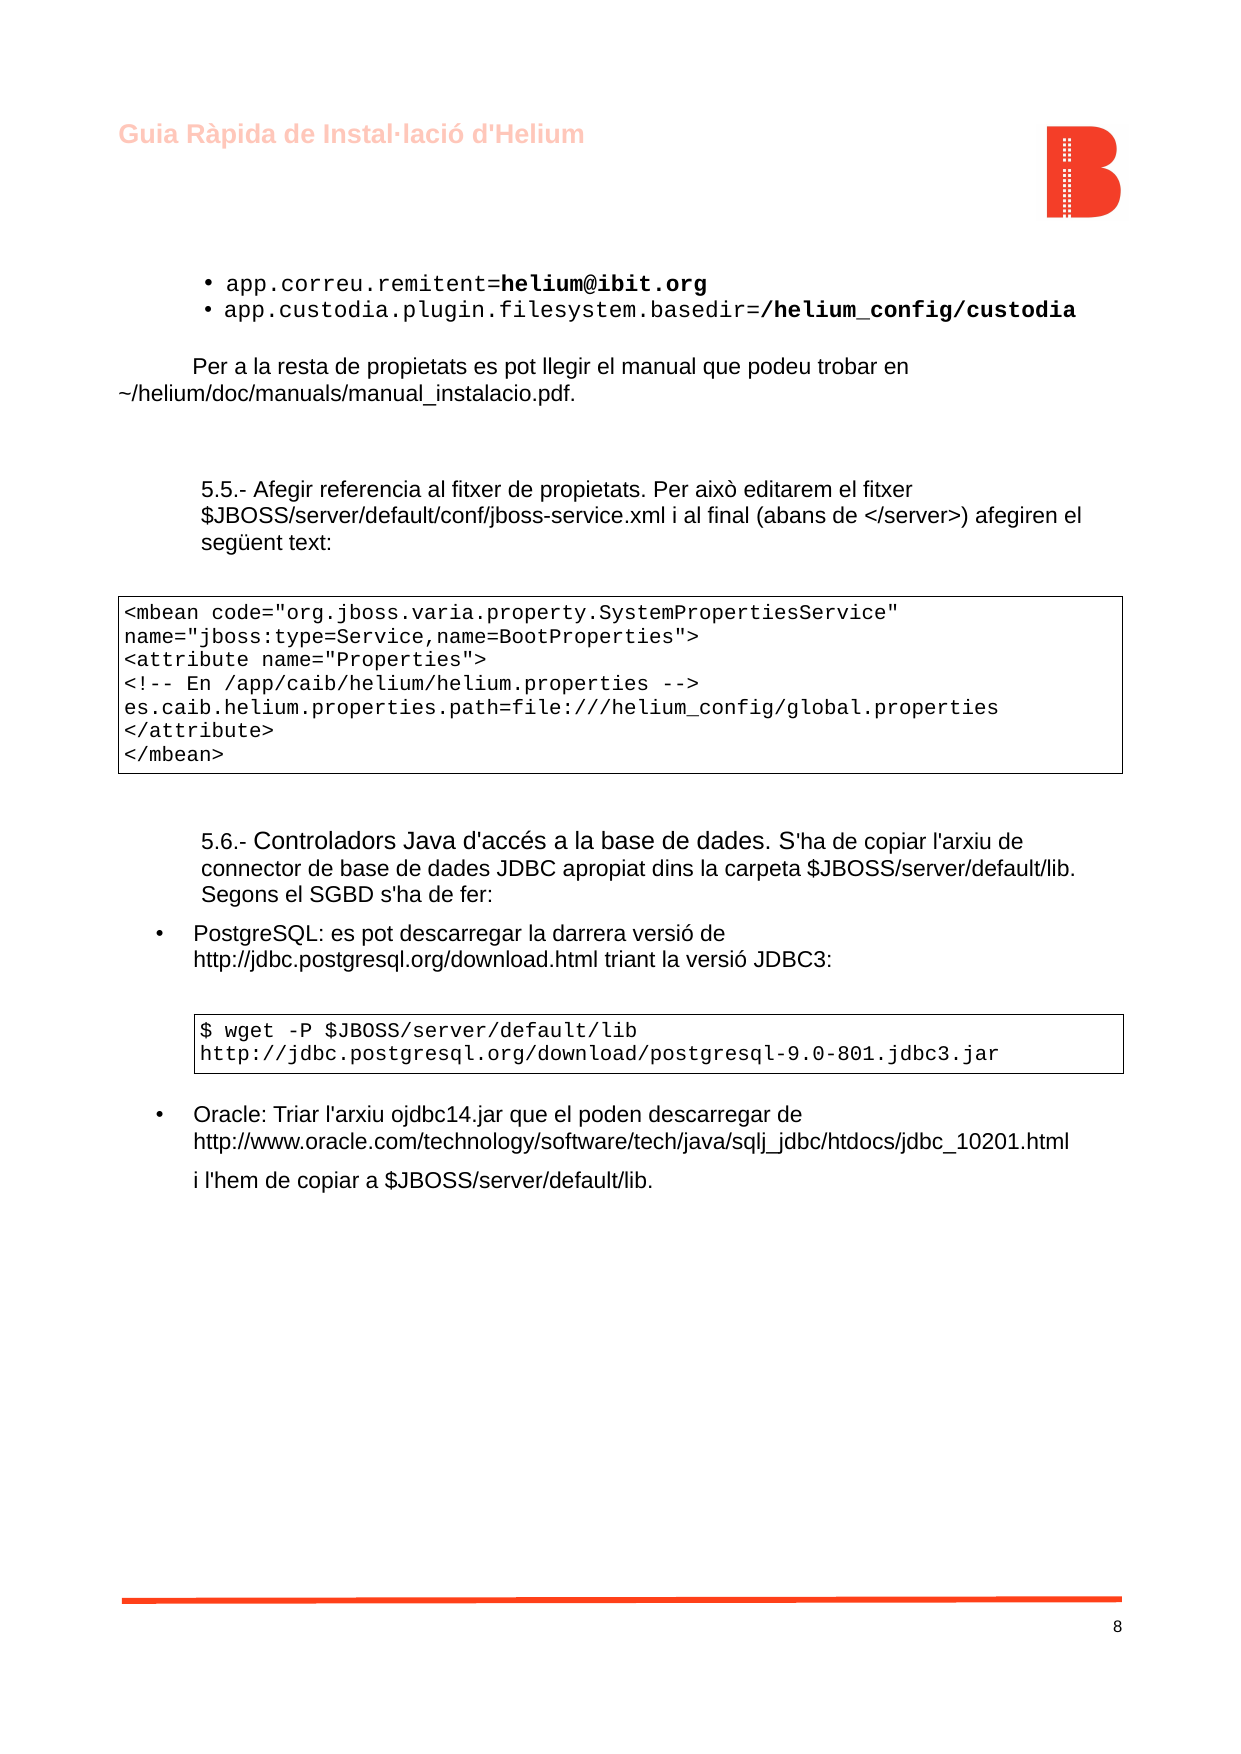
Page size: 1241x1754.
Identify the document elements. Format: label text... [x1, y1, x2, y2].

table_header <mbean code="org.jboss.varia.property.SystemPropertiesService" name="jboss:type=Service,name=BootProperties"> <attribute name="Properties"> <!-- En /app/caib/helium/helium.properties --> es.caib.helium.properties.path=file:///helium_config/global.properties </attribute> </mbean> [119, 597, 1122, 773]
list Oracle: Triar l'arxiu ojdbc14.jar que el poden descarregar de http://www.oracle.com/technology/software/tech/java/sqlj_jdbc/htdocs/jdbc_10201.html [156, 1101, 1122, 1154]
picture [1036, 124, 1130, 221]
list app.custodia.plugin.filesystem.basedir=/helium_config/custodia [192, 298, 1122, 324]
list app.correu.remitent=helium@ibit.org [192, 273, 1122, 298]
list Controladors Java d'accés a la base de dades. S'ha de copiar l'arxiu de connector de base de dades JDBC apropiat dins la carpeta $JBOSS/server/default/lib. Segons el SGBD s'ha de fer: [201, 826, 1122, 907]
list Afegir referencia al fitxer de propietats. Per això editarem el fitxer $JBOSS/server/default/conf/jboss-service.xml i al final (abans de </server>) afegiren el següent text: [201, 476, 1122, 555]
list PostgreSQL: es pot descarregar la darrera versió de http://jdbc.postgresql.org/download.html triant la versió JDBC3: [156, 920, 1122, 972]
table_header $ wget -P $JBOSS/server/default/lib http://jdbc.postgresql.org/download/postgresql-9.0-801.jdbc3.jar [195, 1015, 1123, 1073]
text Per a la resta de propietats es pot llegir el manual que podeu trobar en ~/helium/doc/manuals/manual_instalacio.pdf. [118, 353, 1122, 406]
list i l'hem de copiar a $JBOSS/server/default/lib. [156, 1167, 1122, 1193]
